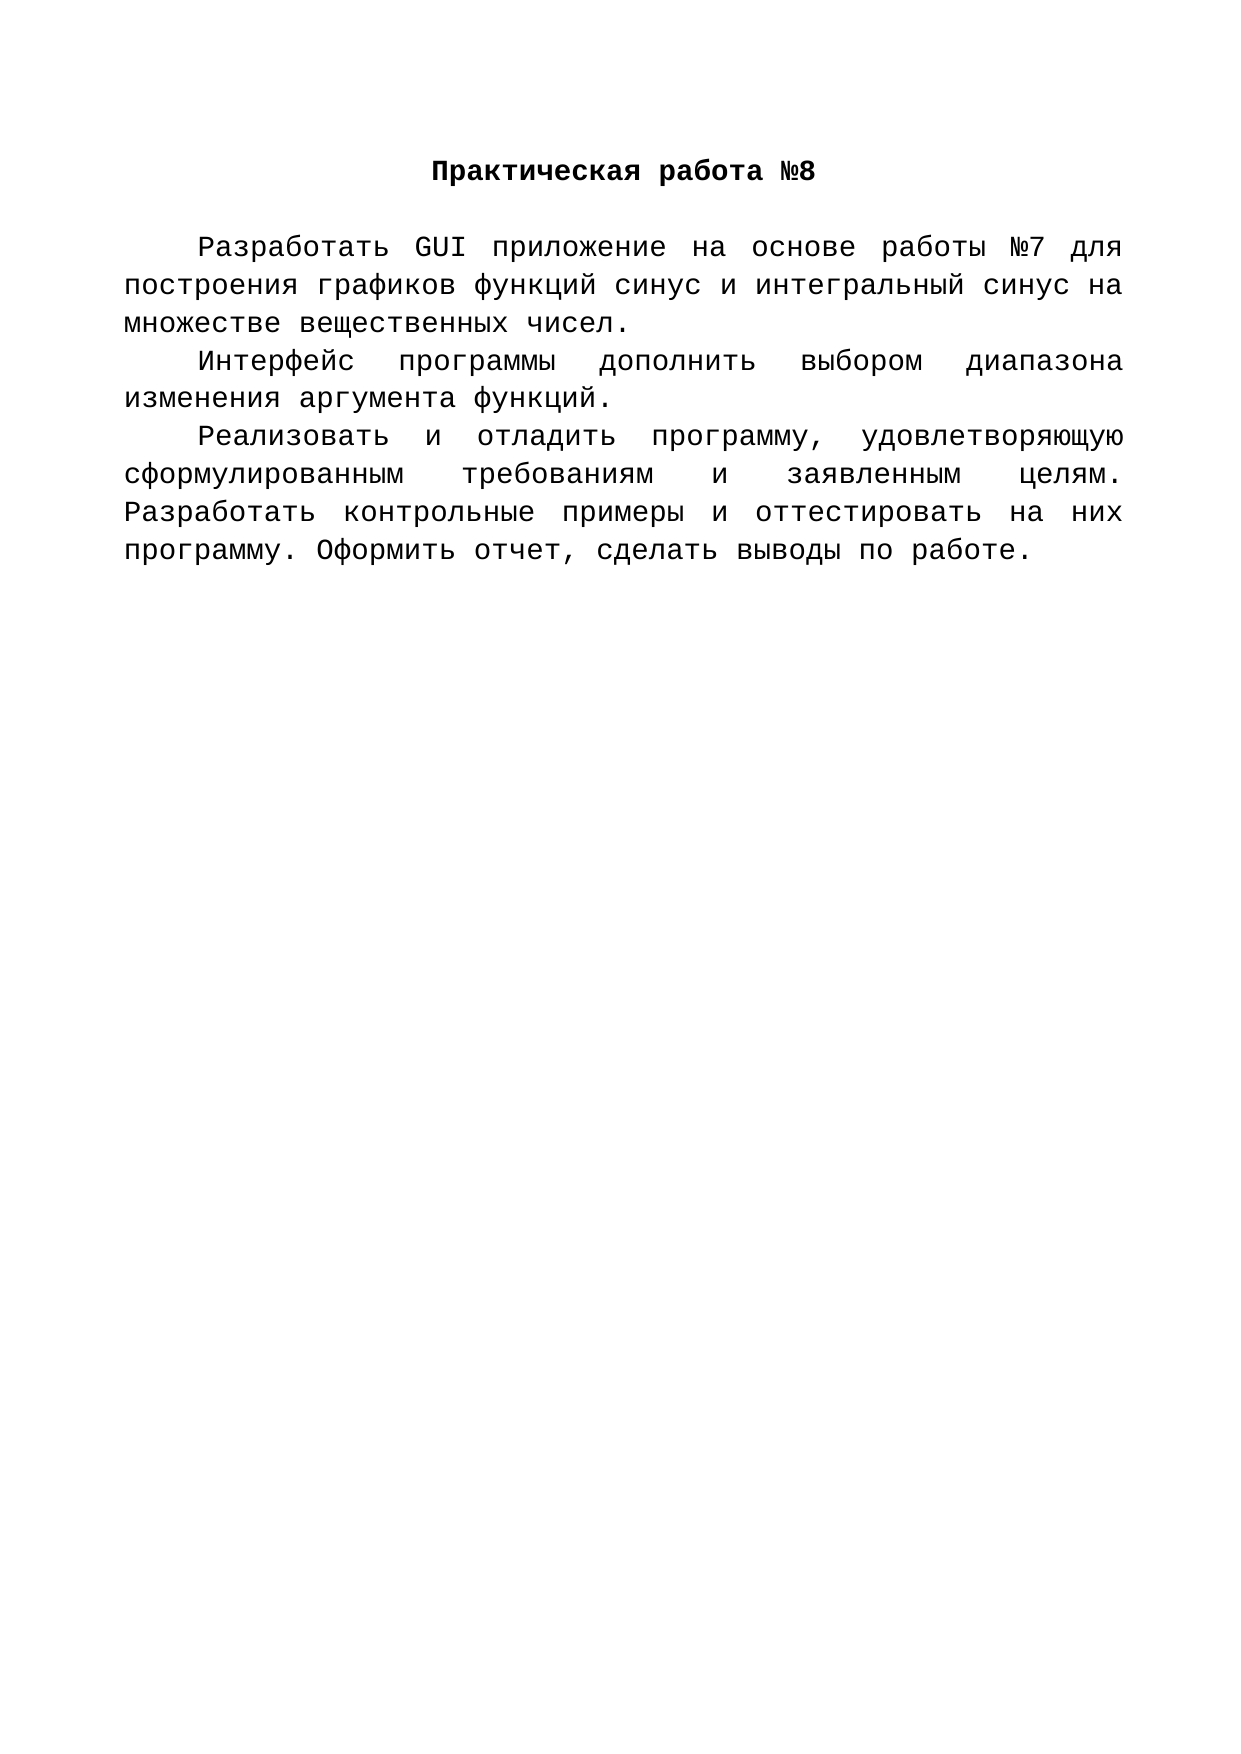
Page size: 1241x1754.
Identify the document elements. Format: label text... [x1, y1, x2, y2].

text Интерфейс программы дополнить выбором диапазона изменения аргумента функций. [123, 346, 1123, 417]
text Реализовать и отладить программу, удовлетворяющую сформулированным требованиям и заявленным целям. Разработать контрольные примеры и оттестировать на них программу. Оформить отчет, сделать выводы по работе. [123, 421, 1123, 568]
text Разработать GUI приложение на основе работы №7 для построения графиков функций синус и интегральный синус на множестве вещественных чисел. [123, 232, 1123, 341]
text Практическая работа №8 [123, 156, 1123, 189]
